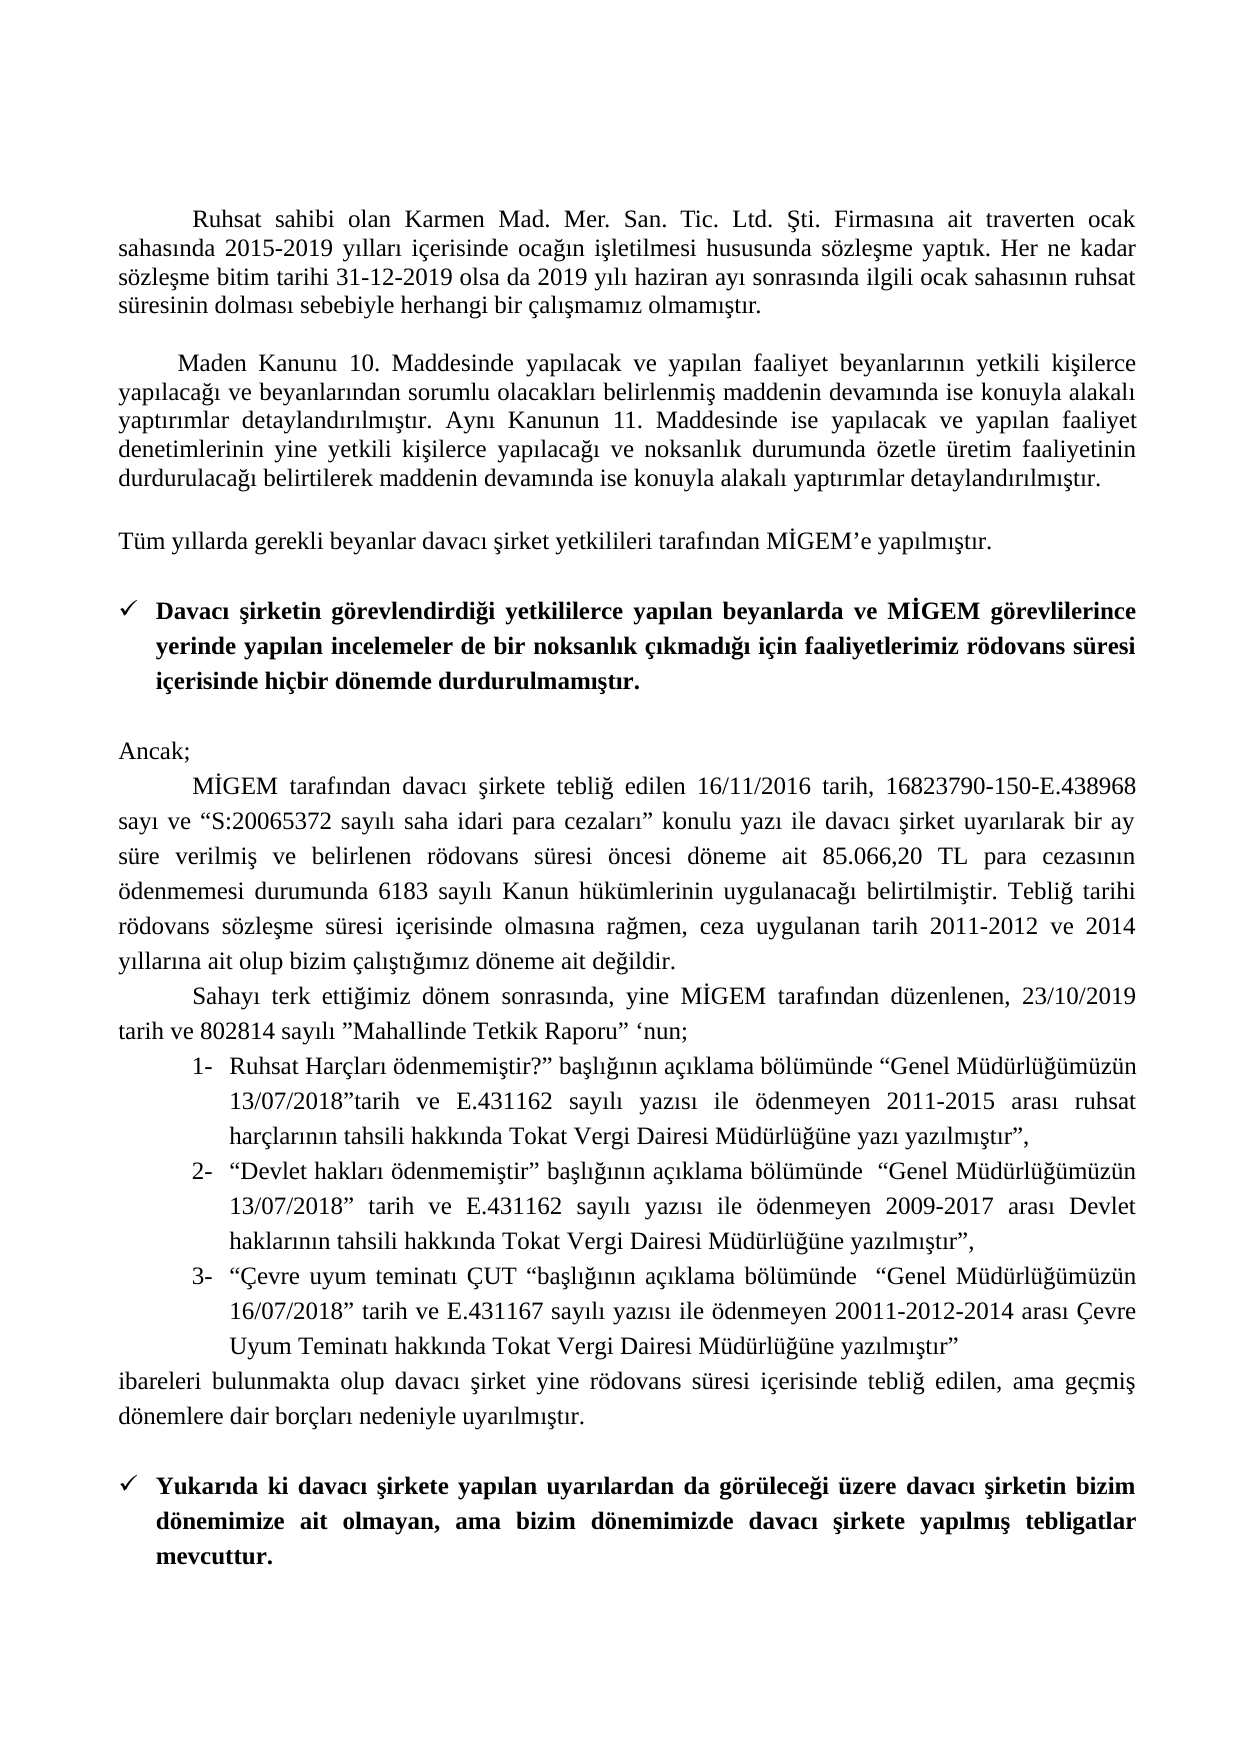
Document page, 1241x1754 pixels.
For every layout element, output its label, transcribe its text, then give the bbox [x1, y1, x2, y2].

text Tüm yıllarda gerekli beyanlar davacı şirket yetkilileri tarafından MİGEM’e yapılmıştır. [118, 526, 1137, 555]
text Ancak; [118, 736, 1137, 765]
text ibareleri bulunmakta olup davacı şirket yine rödovans süresi içerisinde tebliğ edilen, ama geçmiş dönemlere dair borçları nedeniyle uyarılmıştır. [118, 1366, 1137, 1430]
list Davacı şirketin görevlendirdiği yetkililerce yapılan beyanlarda ve MİGEM görevlilerince yerinde yapılan incelemeler de bir noksanlık çıkmadığı için faaliyetlerimiz rödovans süresi içerisinde hiçbir dönemde durdurulmamıştır. [118, 596, 1137, 695]
text Sahayı terk ettiğimiz dönem sonrasında, yine MİGEM tarafından düzenlenen, 23/10/2019 tarih ve 802814 sayılı ”Mahallinde Tetkik Raporu” ‘nun; [118, 981, 1137, 1045]
list “Devlet hakları ödenmemiştir” başlığının açıklama bölümünde “Genel Müdürlüğümüzün 13/07/2018” tarih ve E.431162 sayılı yazısı ile ödenmeyen 2009-2017 arası Devlet haklarının tahsili hakkında Tokat Vergi Dairesi Müdürlüğüne yazılmıştır”, [192, 1156, 1137, 1255]
text MİGEM tarafından davacı şirkete tebliğ edilen 16/11/2016 tarih, 16823790-150-E.438968 sayı ve “S:20065372 sayılı saha idari para cezaları” konulu yazı ile davacı şirket uyarılarak bir ay süre verilmiş ve belirlenen rödovans süresi öncesi döneme ait 85.066,20 TL para cezasının ödenmemesi durumunda 6183 sayılı Kanun hükümlerinin uygulanacağı belirtilmiştir. Tebliğ tarihi rödovans sözleşme süresi içerisinde olmasına rağmen, ceza uygulanan tarih 2011-2012 ve 2014 yıllarına ait olup bizim çalıştığımız döneme ait değildir. [118, 771, 1137, 975]
list Yukarıda ki davacı şirkete yapılan uyarılardan da görüleceği üzere davacı şirketin bizim dönemimize ait olmayan, ama bizim dönemimizde davacı şirkete yapılmış tebligatlar mevcuttur. [118, 1471, 1137, 1570]
list Ruhsat Harçları ödenmemiştir?” başlığının açıklama bölümünde “Genel Müdürlüğümüzün 13/07/2018”tarih ve E.431162 sayılı yazısı ile ödenmeyen 2011-2015 arası ruhsat harçlarının tahsili hakkında Tokat Vergi Dairesi Müdürlüğüne yazı yazılmıştır”, [192, 1051, 1137, 1150]
text Ruhsat sahibi olan Karmen Mad. Mer. San. Tic. Ltd. Şti. Firmasına ait traverten ocak sahasında 2015-2019 yılları içerisinde ocağın işletilmesi hususunda sözleşme yaptık. Her ne kadar sözleşme bitim tarihi 31-12-2019 olsa da 2019 yılı haziran ayı sonrasında ilgili ocak sahasının ruhsat süresinin dolması sebebiyle herhangi bir çalışmamız olmamıştır. [118, 204, 1137, 319]
text Maden Kanunu 10. Maddesinde yapılacak ve yapılan faaliyet beyanlarının yetkili kişilerce yapılacağı ve beyanlarından sorumlu olacakları belirlenmiş maddenin devamında ise konuyla alakalı yaptırımlar detaylandırılmıştır. Aynı Kanunun 11. Maddesinde ise yapılacak ve yapılan faaliyet denetimlerinin yine yetkili kişilerce yapılacağı ve noksanlık durumunda özetle üretim faaliyetinin durdurulacağı belirtilerek maddenin devamında ise konuyla alakalı yaptırımlar detaylandırılmıştır. [118, 348, 1137, 492]
list “Çevre uyum teminatı ÇUT “başlığının açıklama bölümünde “Genel Müdürlüğümüzün 16/07/2018” tarih ve E.431167 sayılı yazısı ile ödenmeyen 20011-2012-2014 arası Çevre Uyum Teminatı hakkında Tokat Vergi Dairesi Müdürlüğüne yazılmıştır” [192, 1261, 1137, 1360]
